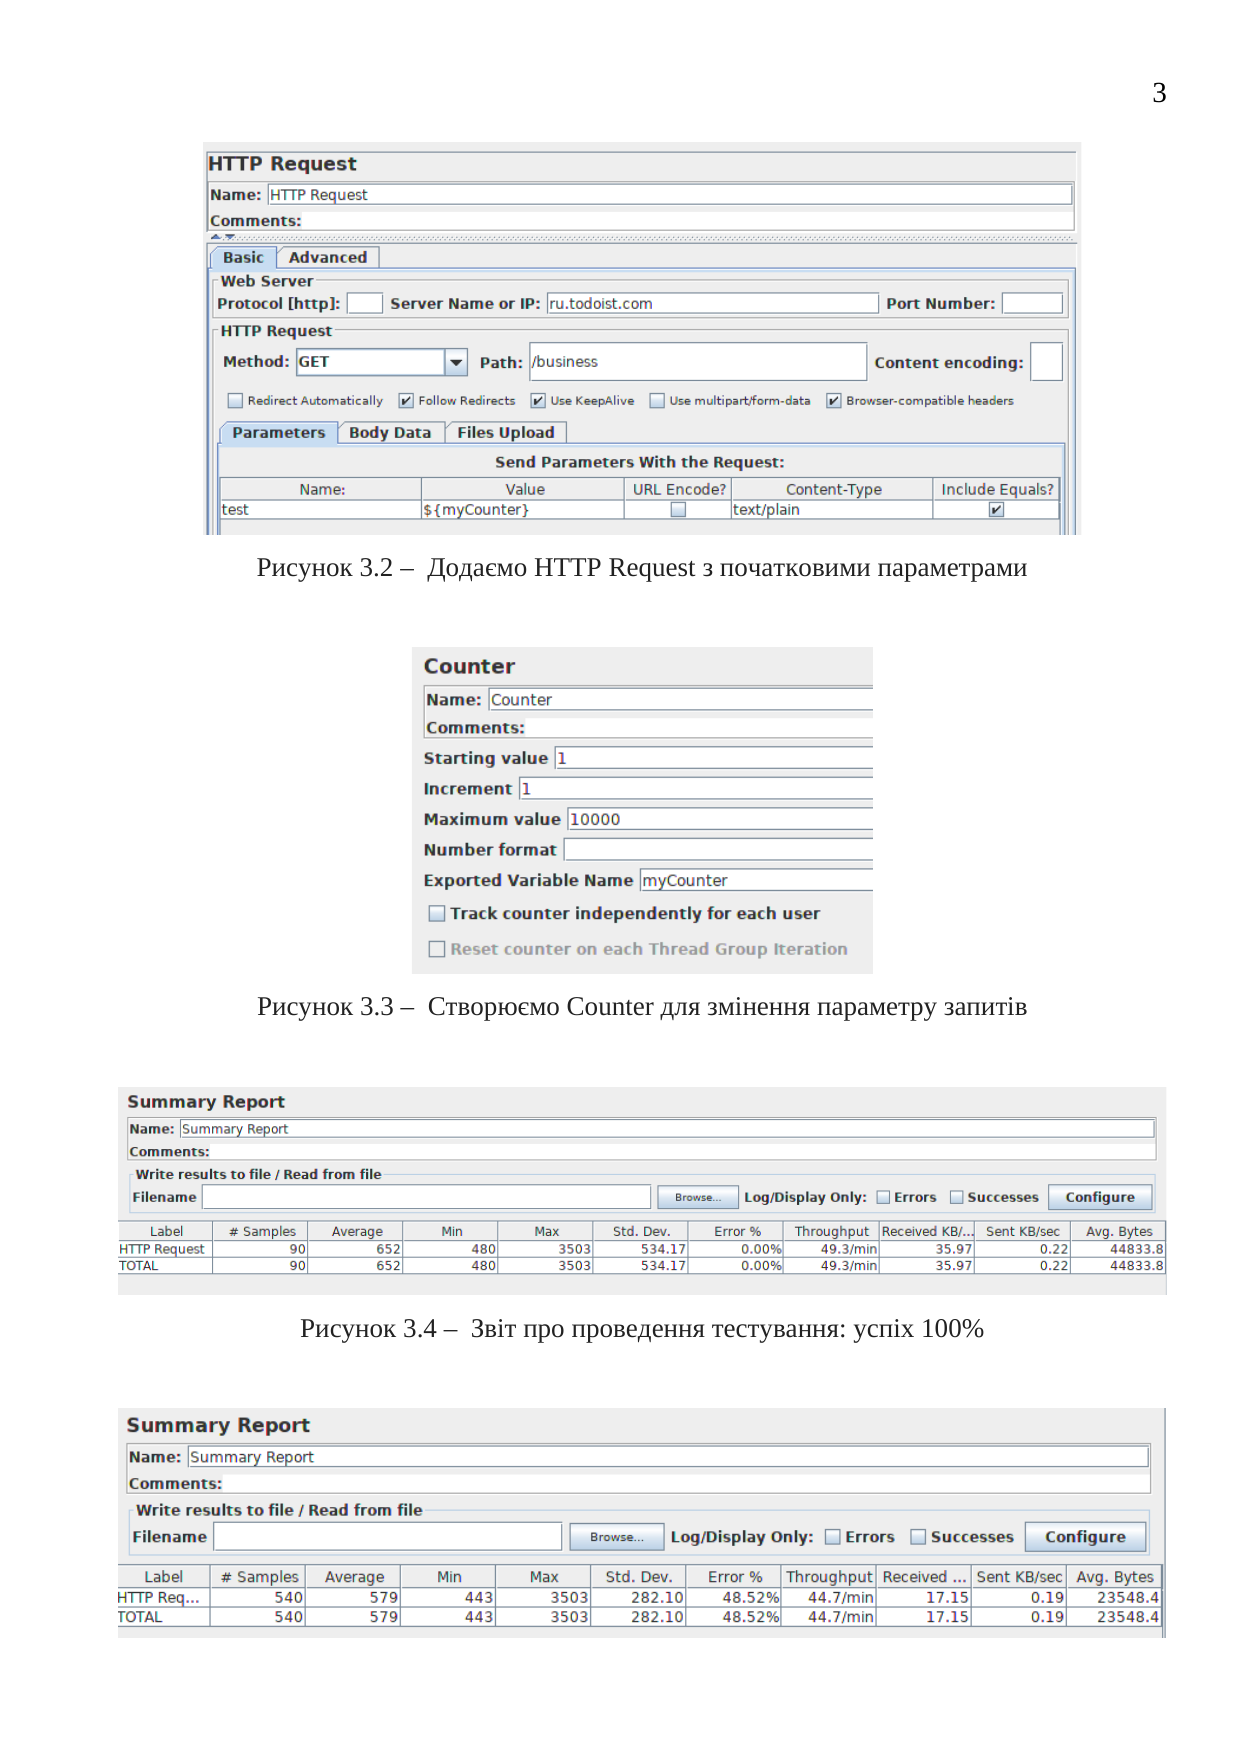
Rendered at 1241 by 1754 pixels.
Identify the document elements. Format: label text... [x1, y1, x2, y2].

text Рисунок 3.2 – Додаємо HTTP Request з початковими параметрами [118, 551, 1167, 582]
picture [118, 1087, 1167, 1295]
text Рисунок 3.4 – Звіт про проведення тестування: успіх 100% [118, 1312, 1167, 1343]
picture [203, 142, 1082, 535]
picture [118, 1408, 1167, 1638]
text Рисунок 3.3 – Створюємо Counter для змінення параметру запитів [118, 990, 1167, 1021]
picture [411, 647, 873, 974]
